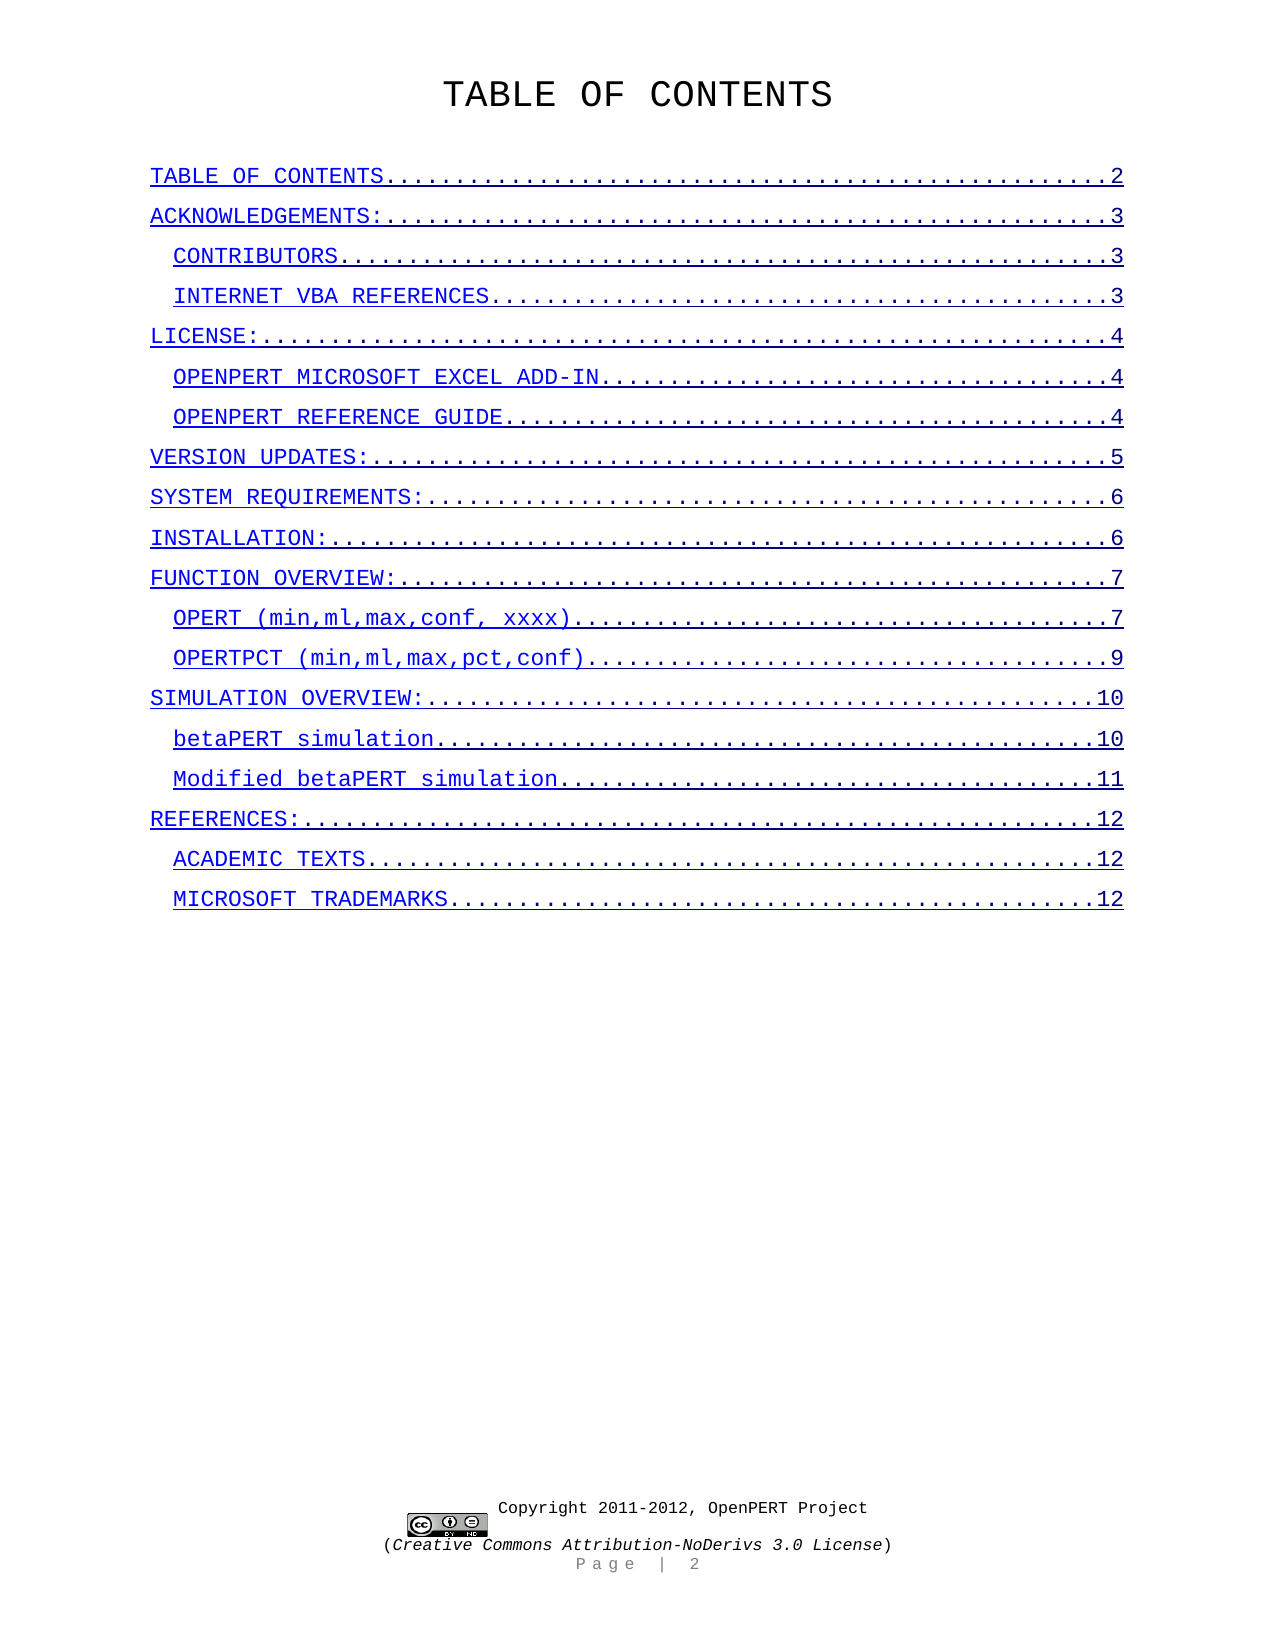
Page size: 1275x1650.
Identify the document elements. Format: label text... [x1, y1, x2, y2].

text VERSION UPDATES: 5 [150, 446, 1125, 471]
text ACKNOWLEDGEMENTS: 3 [150, 204, 1125, 230]
text SIMULATION OVERVIEW: 10 [150, 687, 1125, 713]
text INSTALLATION: 6 [150, 526, 1125, 552]
text OPENPERT REFERENCE GUIDE 4 [173, 405, 1125, 431]
text betaPERT simulation 10 [173, 727, 1125, 753]
text MICROSOFT TRADEMARKS 12 [173, 888, 1125, 914]
text OPENPERT MICROSOFT EXCEL ADD-IN 4 [173, 365, 1125, 391]
text ACADEMIC TEXTS 12 [173, 848, 1125, 873]
text LICENSE: 4 [150, 325, 1125, 351]
text INTERNET VBA REFERENCES 3 [173, 285, 1125, 311]
text FUNCTION OVERVIEW: 7 [150, 566, 1125, 592]
text TABLE OF CONTENTS 2 [150, 164, 1125, 190]
text REFERENCES: 12 [150, 807, 1125, 833]
subtitle TABLE OF CONTENTS [150, 75, 1125, 117]
text OPERTPCT (min,ml,max,pct,conf) 9 [173, 647, 1125, 672]
text Modified betaPERT simulation 11 [173, 767, 1125, 793]
text CONTRIBUTORS 3 [173, 244, 1125, 270]
text SYSTEM REQUIREMENTS: 6 [150, 486, 1125, 512]
text OPERT (min,ml,max,conf, xxxx) 7 [173, 606, 1125, 632]
